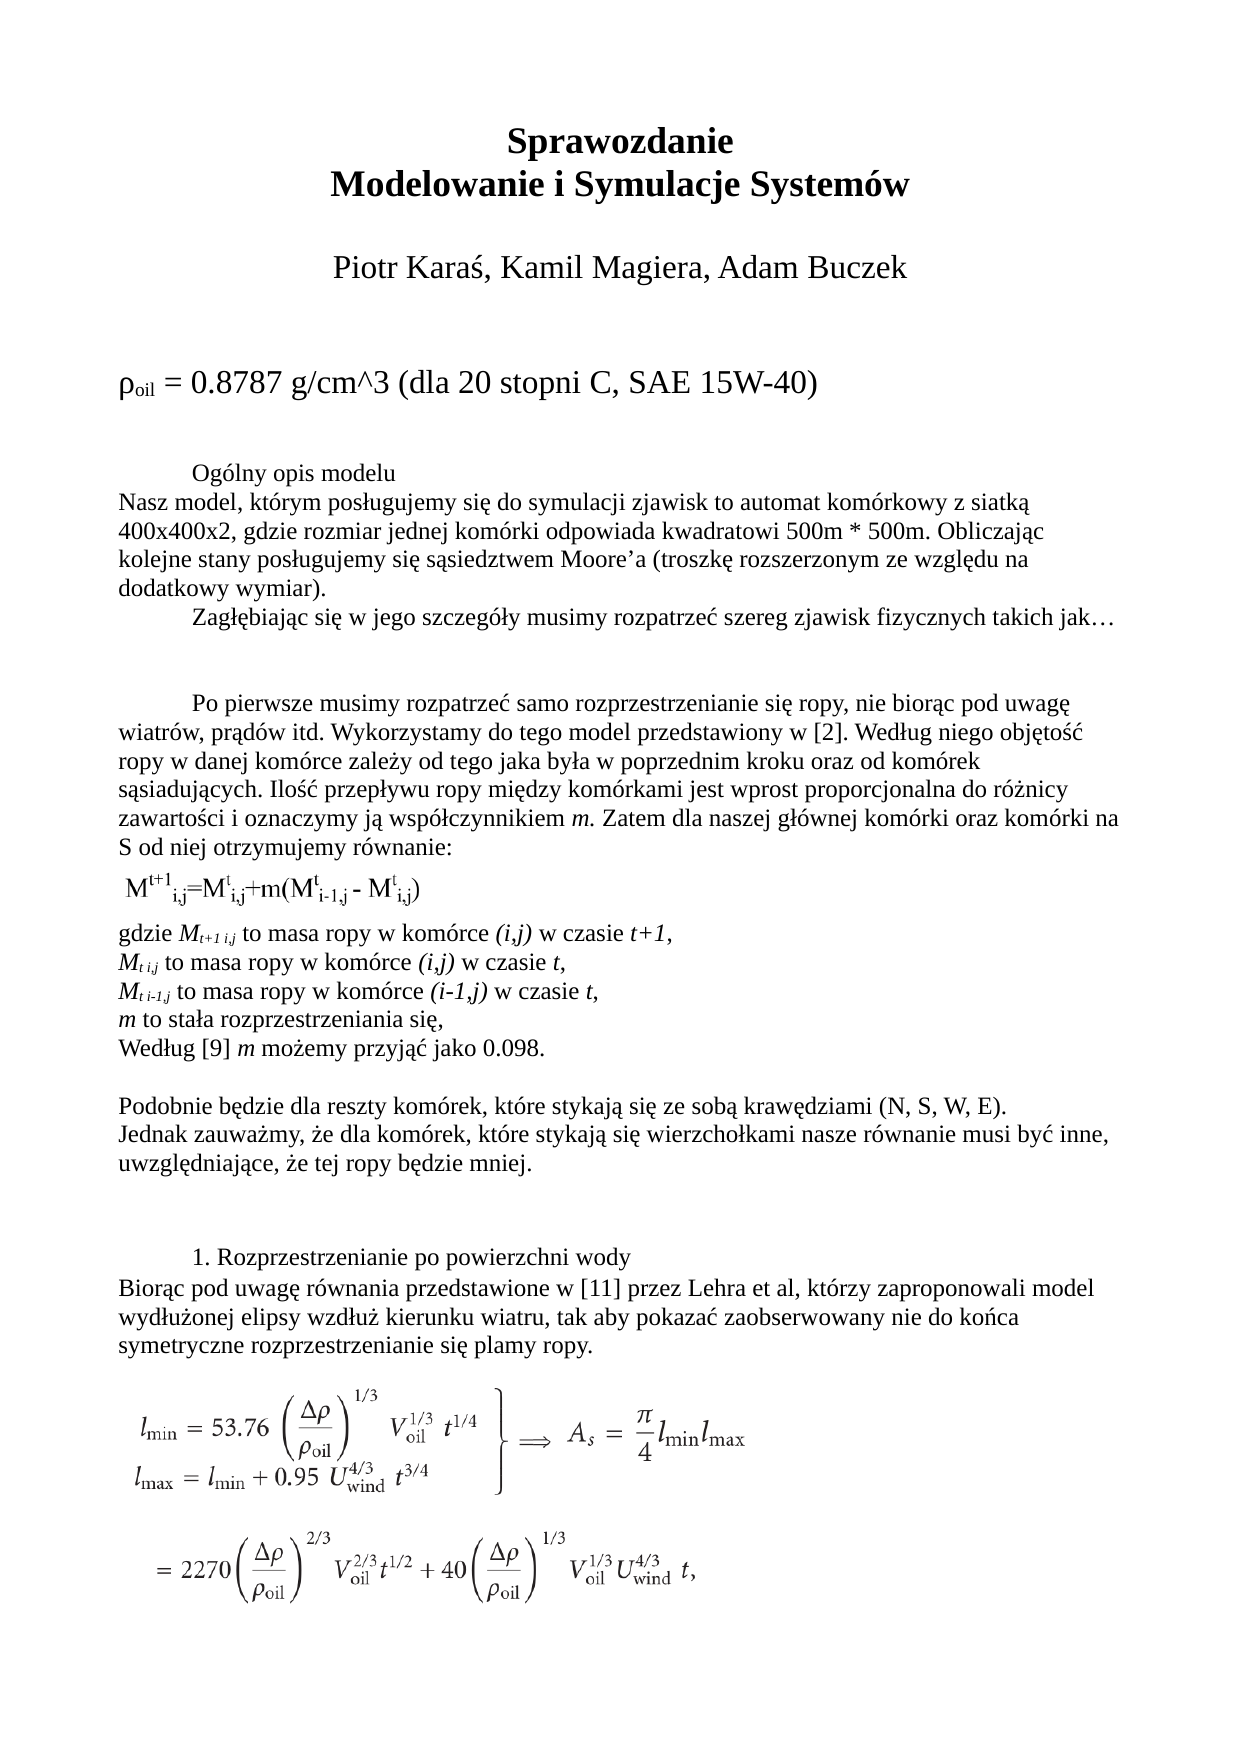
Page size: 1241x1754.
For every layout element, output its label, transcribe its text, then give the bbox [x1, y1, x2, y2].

text m to stała rozprzestrzeniania się, [118, 1004, 1122, 1033]
picture [129, 1383, 759, 1499]
text gdzie Mt+1 i,j to masa ropy w komórce (i,j) w czasie t+1, [118, 918, 1122, 947]
text Piotr Karaś, Kamil Magiera, Adam Buczek [118, 247, 1122, 286]
text ρoil = 0.8787 g/cm^3 (dla 20 stopni C, SAE 15W-40) [118, 362, 1122, 401]
text Nasz model, którym posługujemy się do symulacji zjawisk to automat komórkowy z siatką 400x400x2, gdzie rozmiar jednej komórki odpowiada kwadratowi 500m * 500m. Obliczając kolejne stany posługujemy się sąsiedztwem Moore’a (troszkę rozszerzonym ze względu na dodatkowy wymiar). [118, 487, 1122, 602]
picture [122, 867, 434, 917]
text Podobnie będzie dla reszty komórek, które stykają się ze sobą krawędziami (N, S, W, E). [118, 1091, 1122, 1119]
picture [133, 1519, 721, 1613]
text Ogólny opis modelu [118, 458, 1122, 487]
text Mt i,j to masa ropy w komórce (i,j) w czasie t, [118, 947, 1122, 976]
text Biorąc pod uwagę równania przedstawione w [11] przez Lehra et al, którzy zaproponowali model wydłużonej elipsy wzdłuż kierunku wiatru, tak aby pokazać zaobserwowany nie do końca symetryczne rozprzestrzenianie się plamy ropy. [118, 1273, 1122, 1359]
text Zagłębiając się w jego szczegóły musimy rozpatrzeć szereg zjawisk fizycznych takich jak… [118, 602, 1122, 631]
text Jednak zauważmy, że dla komórek, które stykają się wierzchołkami nasze równanie musi być inne, uwzględniające, że tej ropy będzie mniej. [118, 1119, 1122, 1177]
text Sprawozdanie [118, 118, 1122, 161]
text 1. Rozprzestrzenianie po powierzchni wody [118, 1234, 1122, 1273]
text Po pierwsze musimy rozpatrzeć samo rozprzestrzenianie się ropy, nie biorąc pod uwagę wiatrów, prądów itd. Wykorzystamy do tego model przedstawiony w [2]. Według niego objętość ropy w danej komórce zależy od tego jaka była w poprzednim kroku oraz od komórek sąsiadujących. Ilość przepływu ropy między komórkami jest wprost proporcjonalna do różnicy zawartości i oznaczymy ją współczynnikiem m. Zatem dla naszej głównej komórki oraz komórki na S od niej otrzymujemy równanie: [118, 688, 1122, 861]
text Mt i-1,j to masa ropy w komórce (i-1,j) w czasie t, [118, 976, 1122, 1004]
text Według [9] m możemy przyjąć jako 0.098. [118, 1033, 1122, 1062]
text Modelowanie i Symulacje Systemów [118, 161, 1122, 204]
